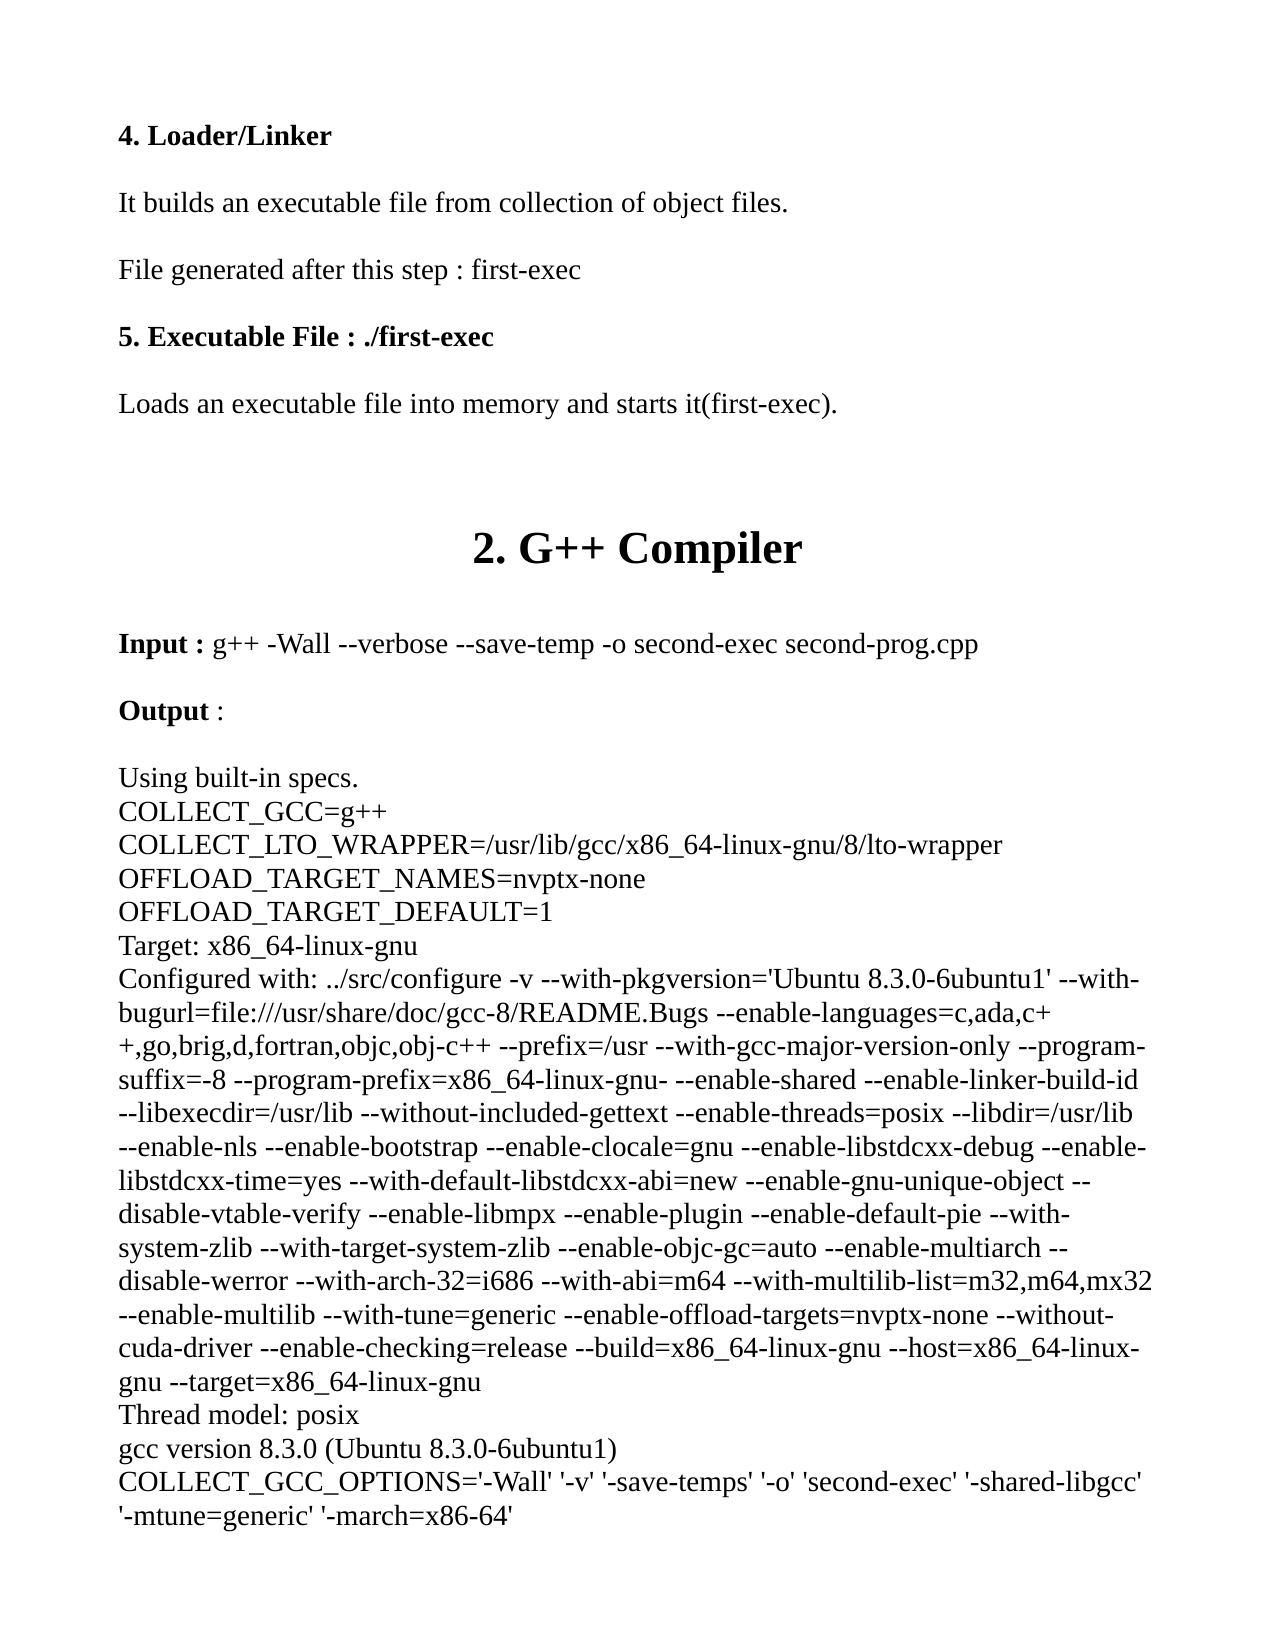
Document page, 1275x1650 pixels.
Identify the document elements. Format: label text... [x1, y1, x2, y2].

text COLLECT_LTO_WRAPPER=/usr/lib/gcc/x86_64-linux-gnu/8/lto-wrapper [118, 827, 1157, 861]
text Target: x86_64-linux-gnu [118, 928, 1157, 961]
text Output : [118, 693, 1157, 727]
text Configured with: ../src/configure -v --with-pkgversion='Ubuntu 8.3.0-6ubuntu1' --with-bugurl=file:///usr/share/doc/gcc-8/README.Bugs --enable-languages=c,ada,c++,go,brig,d,fortran,objc,obj-c++ --prefix=/usr --with-gcc-major-version-only --program-suffix=-8 --program-prefix=x86_64-linux-gnu- --enable-shared --enable-linker-build-id --libexecdir=/usr/lib --without-included-gettext --enable-threads=posix --libdir=/usr/lib --enable-nls --enable-bootstrap --enable-clocale=gnu --enable-libstdcxx-debug --enable-libstdcxx-time=yes --with-default-libstdcxx-abi=new --enable-gnu-unique-object --disable-vtable-verify --enable-libmpx --enable-plugin --enable-default-pie --with-system-zlib --with-target-system-zlib --enable-objc-gc=auto --enable-multiarch --disable-werror --with-arch-32=i686 --with-abi=m64 --with-multilib-list=m32,m64,mx32 --enable-multilib --with-tune=generic --enable-offload-targets=nvptx-none --without-cuda-driver --enable-checking=release --build=x86_64-linux-gnu --host=x86_64-linux-gnu --target=x86_64-linux-gnu [118, 961, 1157, 1397]
text 4. Loader/Linker [118, 118, 1157, 152]
text Input : g++ -Wall --verbose --save-temp -o second-exec second-prog.cpp [118, 626, 1157, 659]
text File generated after this step : first-exec [118, 252, 1157, 286]
text 5. Executable File : ./first-exec [118, 319, 1157, 353]
text It builds an executable file from collection of object files. [118, 185, 1157, 219]
text Loads an executable file into memory and starts it(first-exec). [118, 386, 1157, 420]
text COLLECT_GCC_OPTIONS='-Wall' '-v' '-save-temps' '-o' 'second-exec' '-shared-libgcc' '-mtune=generic' '-march=x86-64' [118, 1464, 1157, 1532]
text COLLECT_GCC=g++ [118, 794, 1157, 827]
text 2. G++ Compiler [118, 521, 1157, 573]
text OFFLOAD_TARGET_DEFAULT=1 [118, 894, 1157, 928]
text Using built-in specs. [118, 760, 1157, 794]
text OFFLOAD_TARGET_NAMES=nvptx-none [118, 861, 1157, 894]
text gcc version 8.3.0 (Ubuntu 8.3.0-6ubuntu1) [118, 1431, 1157, 1464]
text Thread model: posix [118, 1397, 1157, 1431]
